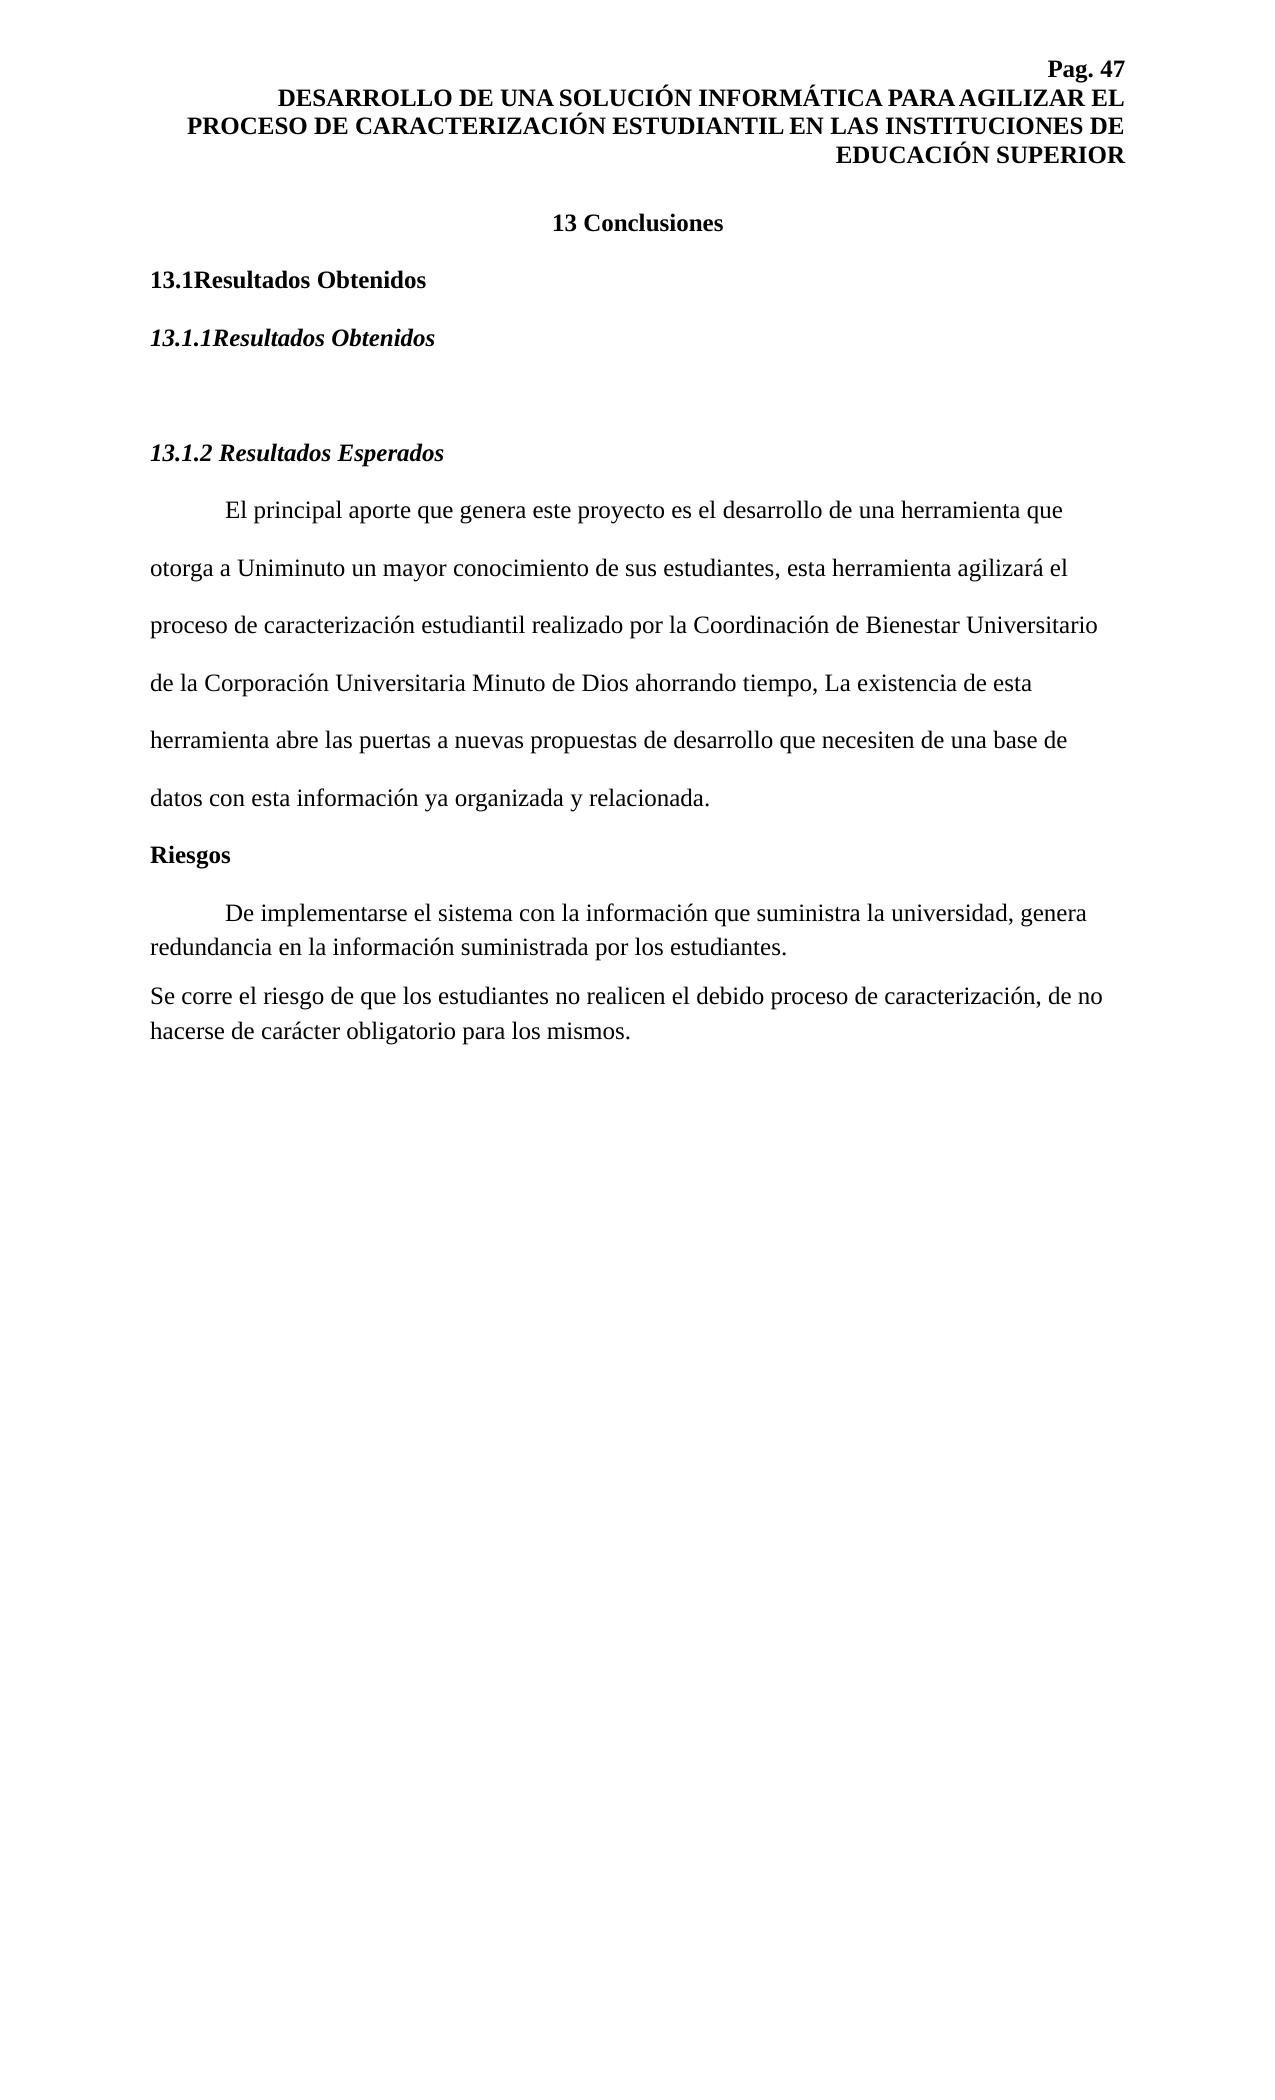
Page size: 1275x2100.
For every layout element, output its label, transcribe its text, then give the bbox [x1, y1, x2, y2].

text De implementarse el sistema con la información que suministra la universidad, genera redundancia en la información suministrada por los estudiantes. [150, 898, 1125, 961]
text El principal aporte que genera este proyecto es el desarrollo de una herramienta que otorga a Uniminuto un mayor conocimiento de sus estudiantes, esta herramienta agilizará el proceso de caracterización estudiantil realizado por la Coordinación de Bienestar Universitario de la Corporación Universitaria Minuto de Dios ahorrando tiempo, La existencia de esta herramienta abre las puertas a nuevas propuestas de desarrollo que necesiten de una base de datos con esta información ya organizada y relacionada. [150, 495, 1125, 812]
text Se corre el riesgo de que los estudiantes no realicen el debido proceso de caracterización, de no hacerse de carácter obligatorio para los mismos. [150, 981, 1125, 1045]
subtitle 13 Conclusiones [150, 208, 1125, 237]
subtitle 13.1.1Resultados Obtenidos [150, 323, 1125, 352]
subtitle 13.1.2 Resultados Esperados [150, 438, 1125, 467]
subtitle 13.1Resultados Obtenidos [150, 265, 1125, 294]
subtitle Riesgos [150, 840, 1125, 869]
